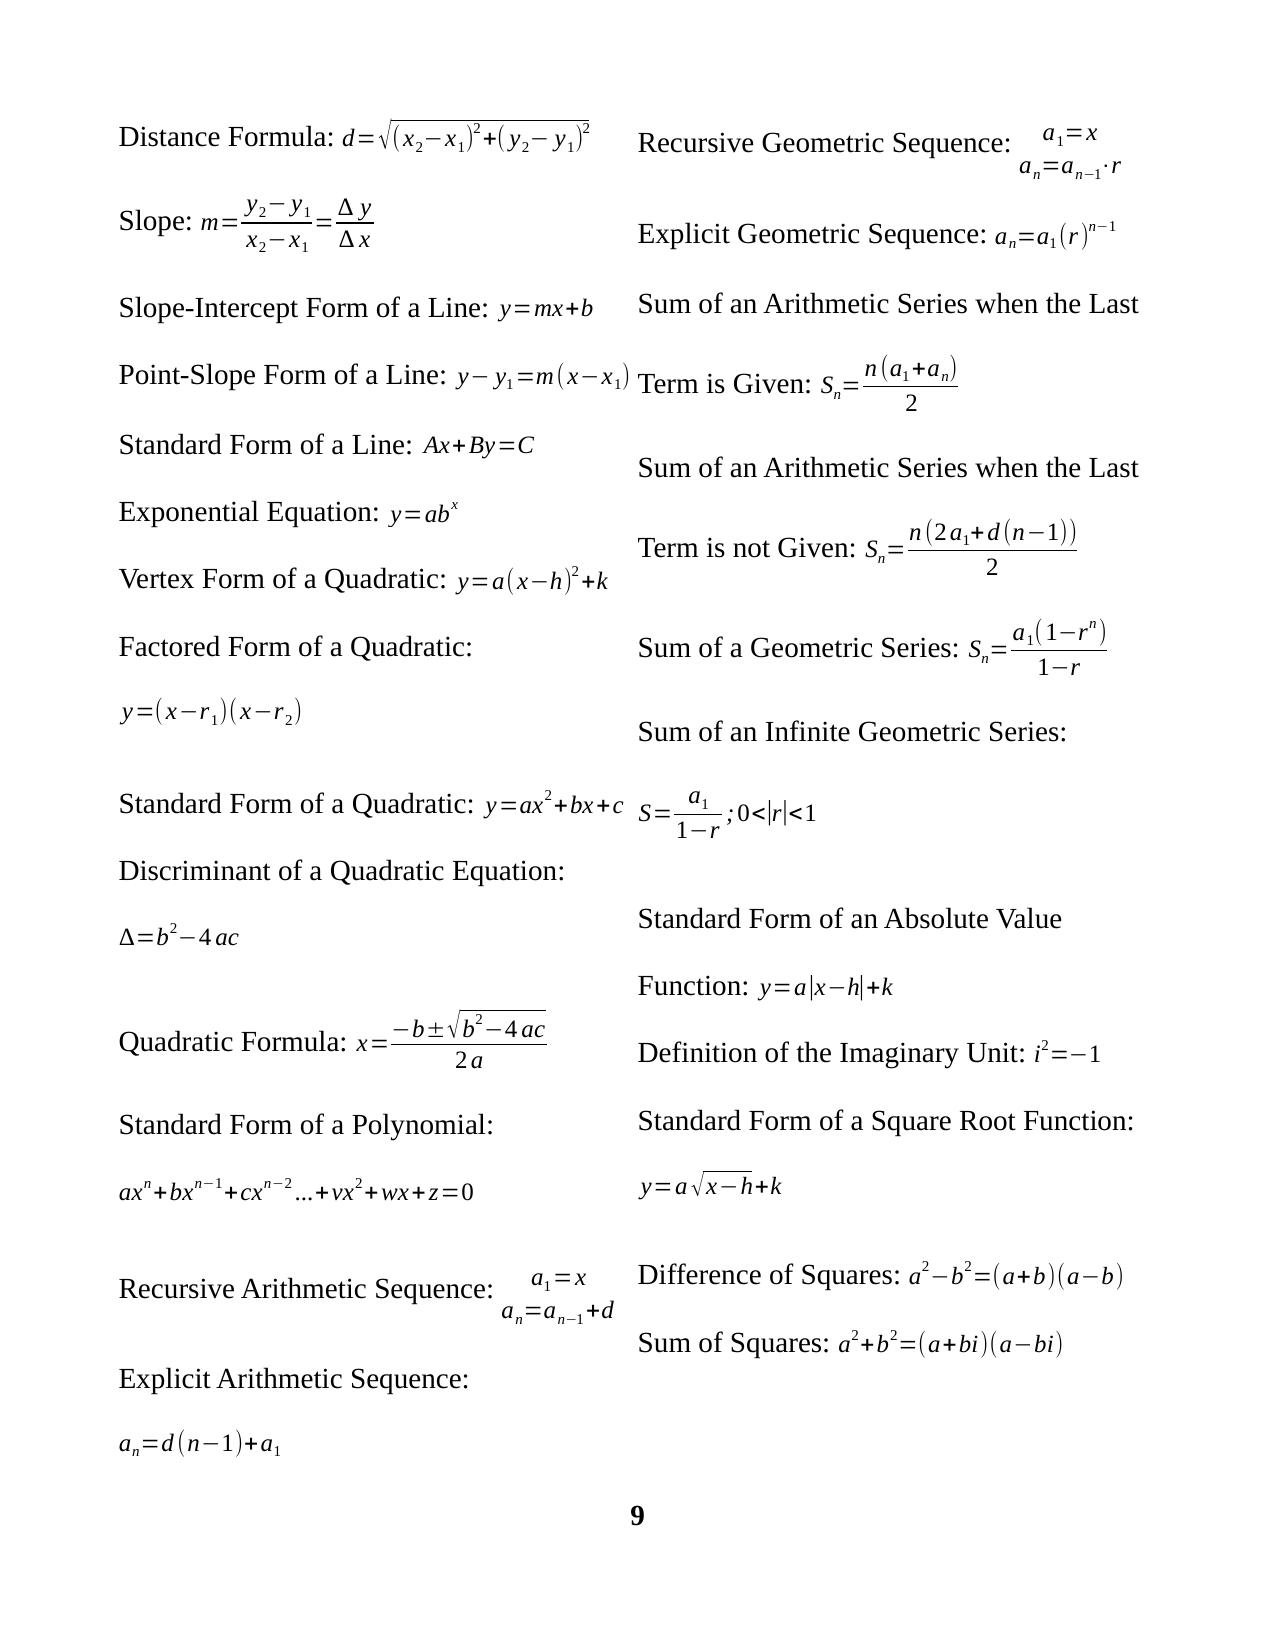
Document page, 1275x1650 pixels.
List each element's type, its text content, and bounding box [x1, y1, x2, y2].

text Sum of an Arithmetic Series when the Last Term is not Given: [637, 450, 1157, 580]
text Recursive Geometric Sequence: [637, 118, 1157, 182]
text Vertex Form of a Quadratic: [118, 561, 637, 596]
text Difference of Squares: [637, 1257, 1157, 1292]
text Sum of a Geometric Series: [637, 614, 1157, 680]
text Explicit Arithmetic Sequence: [118, 1361, 637, 1460]
text Sum of an Arithmetic Series when the Last Term is Given: [637, 286, 1157, 416]
text Standard Form of a Quadratic: [118, 786, 637, 819]
text Explicit Geometric Sequence: [637, 216, 1157, 252]
text Sum of Squares: [637, 1325, 1157, 1360]
text Standard Form of a Square Root Function: [637, 1103, 1157, 1199]
text Quadratic Formula: [118, 1009, 637, 1074]
text Standard Form of a Polynomial: [118, 1107, 637, 1206]
text Factored Form of a Quadratic: [118, 629, 637, 728]
text Definition of the Imaginary Unit: [637, 1036, 1157, 1069]
text Slope: [118, 189, 637, 256]
text Distance Formula: [118, 118, 637, 156]
text Standard Form of a Line: [118, 427, 637, 460]
text Discriminant of a Quadratic Equation: [118, 853, 637, 951]
text Recursive Arithmetic Sequence: [118, 1263, 637, 1327]
text Standard Form of an Absolute Value Function: [637, 901, 1157, 1002]
text Slope-Intercept Form of a Line: [118, 290, 637, 323]
text Exponential Equation: [118, 494, 637, 527]
text Point-Slope Form of a Line: [118, 357, 637, 393]
text Sum of an Infinite Geometric Series: [637, 714, 1157, 844]
